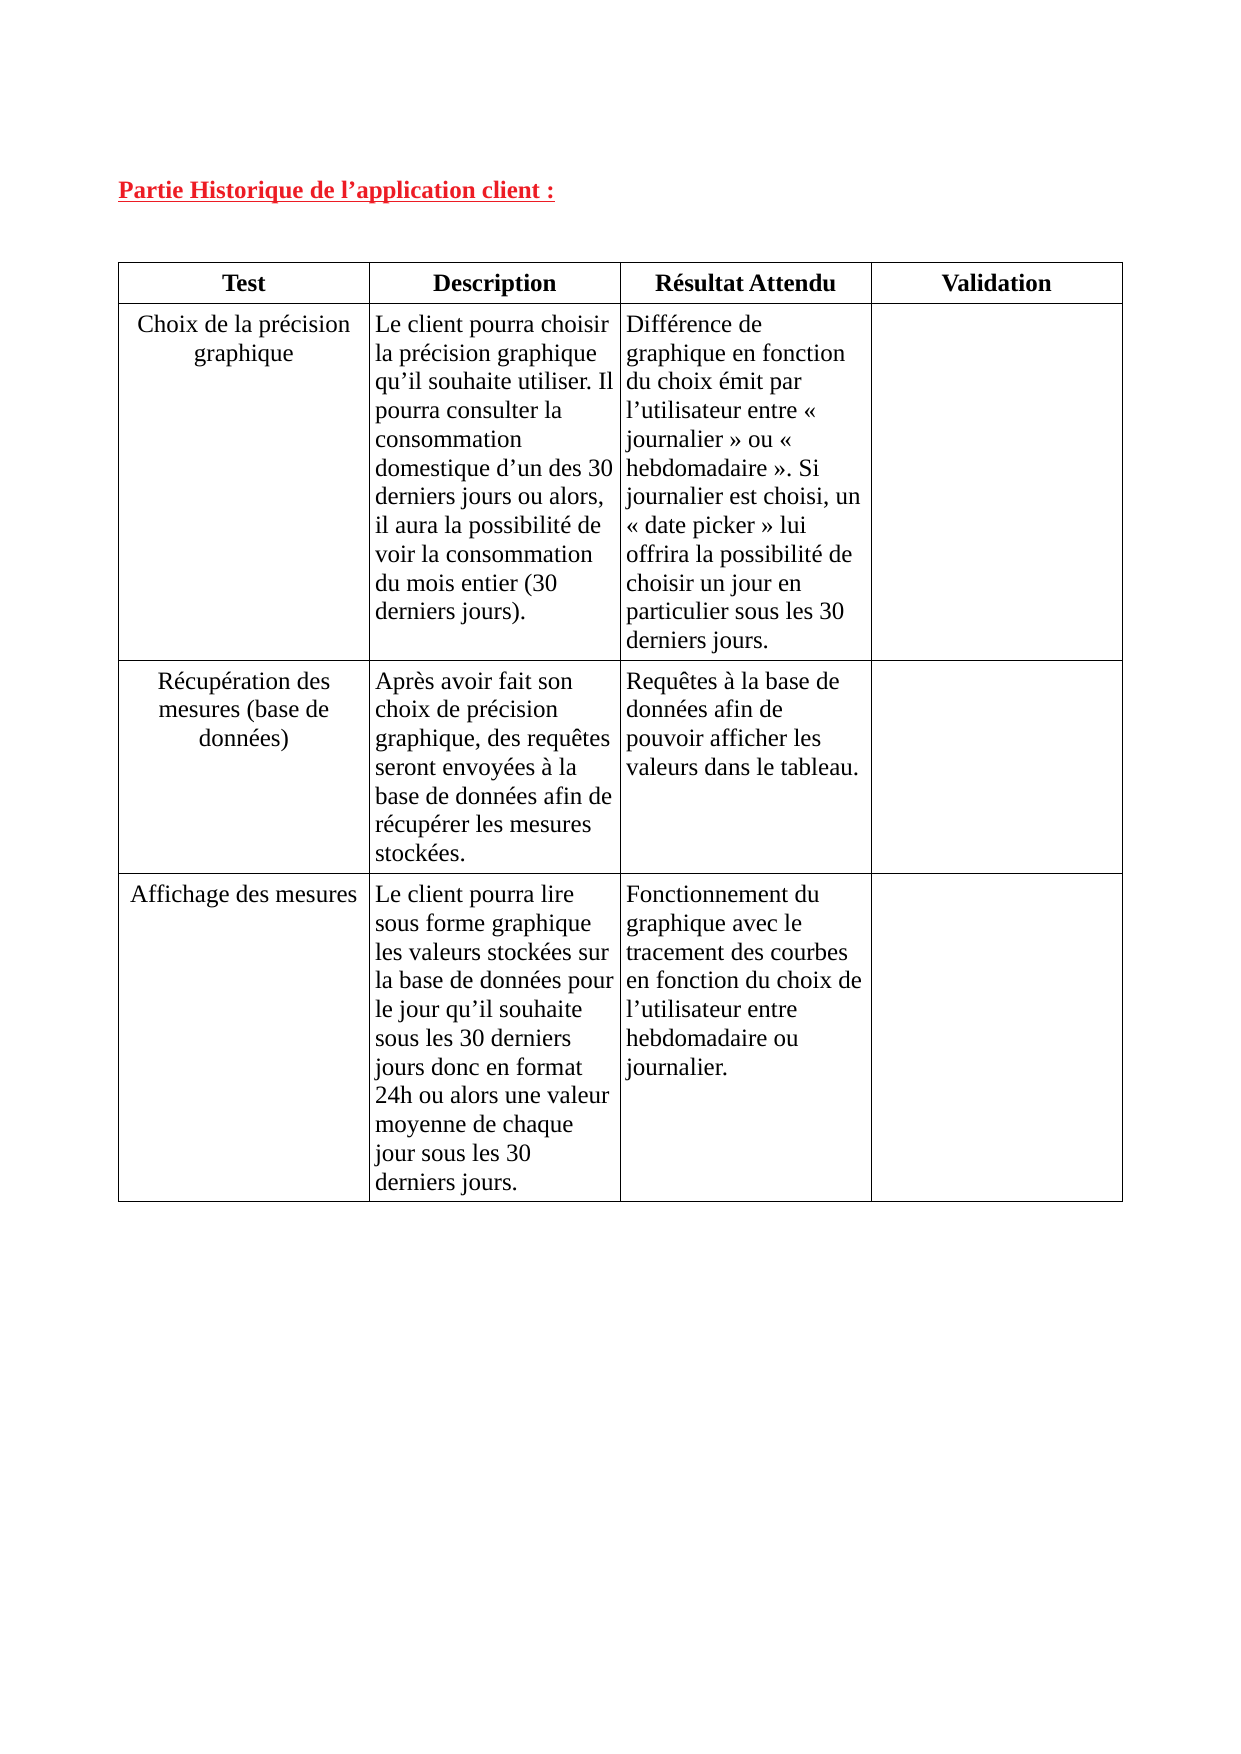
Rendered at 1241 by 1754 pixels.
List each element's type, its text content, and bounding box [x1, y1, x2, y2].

table_header Description [370, 263, 620, 303]
table_cell Affichage des mesures [119, 874, 369, 1201]
table_cell Requêtes à la base de données afin de pouvoir afficher les valeurs dans le tableau. [621, 661, 871, 873]
table_header Test [119, 263, 369, 303]
table_header Résultat Attendu [621, 263, 871, 303]
table_cell [872, 661, 1122, 873]
table_cell Fonctionnement du graphique avec le tracement des courbes en fonction du choix de l’utilisateur entre hebdomadaire ou journalier. [621, 874, 871, 1201]
table_cell [872, 304, 1122, 659]
table_cell [872, 874, 1122, 1201]
table_cell Le client pourra lire sous forme graphique les valeurs stockées sur la base de données pour le jour qu’il souhaite sous les 30 derniers jours donc en format 24h ou alors une valeur moyenne de chaque jour sous les 30 derniers jours. [370, 874, 620, 1201]
table_cell Choix de la précision graphique [119, 304, 369, 659]
text Partie Historique de l’application client : [118, 176, 1122, 204]
table_cell Différence de graphique en fonction du choix émit par l’utilisateur entre « journalier » ou « hebdomadaire ». Si journalier est choisi, un « date picker » lui offrira la possibilité de choisir un jour en particulier sous les 30 derniers jours. [621, 304, 871, 659]
table_header Validation [872, 263, 1122, 303]
table_cell Le client pourra choisir la précision graphique qu’il souhaite utiliser. Il pourra consulter la consommation domestique d’un des 30 derniers jours ou alors, il aura la possibilité de voir la consommation du mois entier (30 derniers jours). [370, 304, 620, 659]
table_cell Récupération des mesures (base de données) [119, 661, 369, 873]
table_cell Après avoir fait son choix de précision graphique, des requêtes seront envoyées à la base de données afin de récupérer les mesures stockées. [370, 661, 620, 873]
